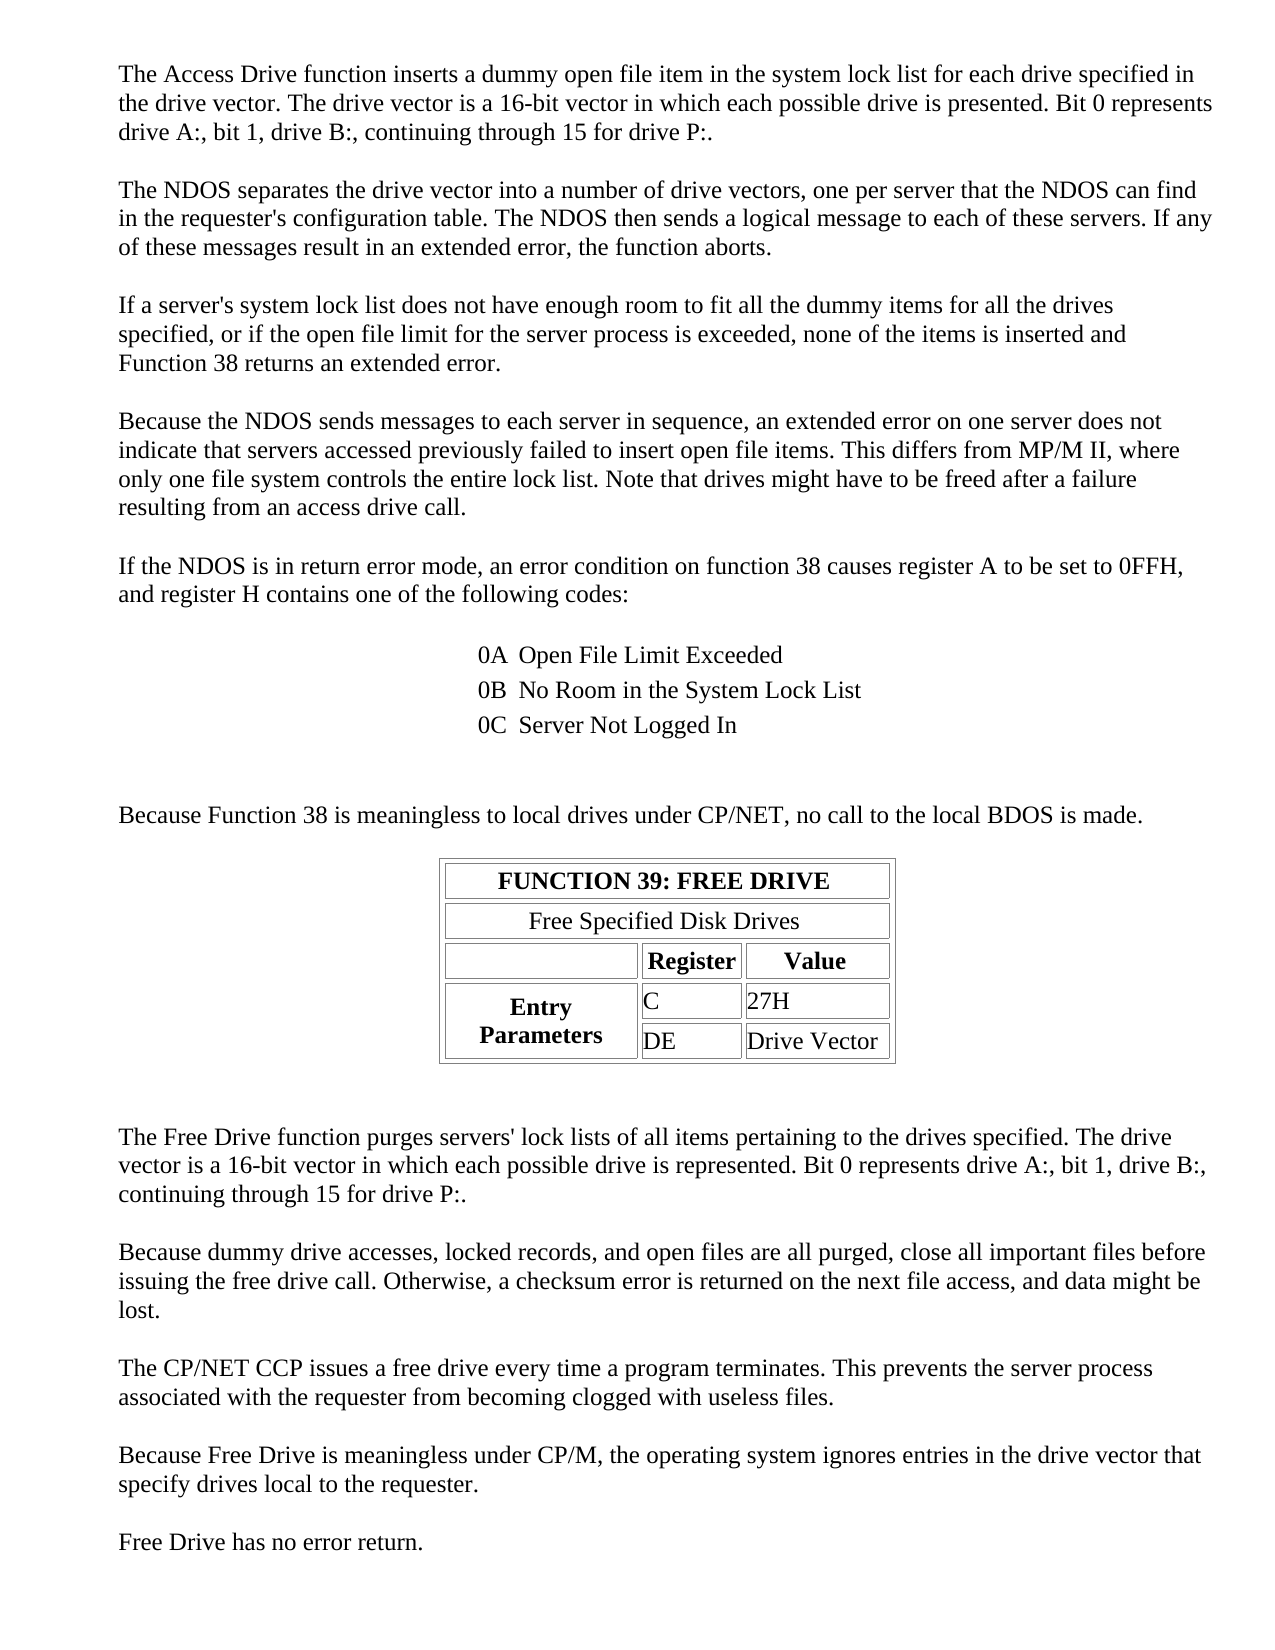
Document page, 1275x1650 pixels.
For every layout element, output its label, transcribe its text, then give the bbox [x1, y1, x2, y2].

table_header 0A [475, 638, 515, 672]
table_cell Register [640, 939, 744, 978]
table_header FUNCTION 39: FREE DRIVE [442, 859, 892, 898]
table_cell No Room in the System Lock List [515, 672, 912, 707]
table_cell DE [640, 1018, 744, 1058]
text Because dummy drive accesses, locked records, and open files are all purged, close all important files before issuing the free drive call. Otherwise, a checksum error is returned on the next file access, and data might be lost. [118, 1237, 1216, 1323]
text Because Function 38 is meaningless to local drives under CP/NET, no call to the local BDOS is made. [118, 800, 1216, 828]
text Free Drive has no error return. [118, 1527, 1216, 1556]
table_cell Value [744, 938, 892, 978]
table_cell Drive Vector [744, 1018, 892, 1058]
text Because the NDOS sends messages to each server in sequence, an extended error on one server does not indicate that servers accessed previously failed to insert open file items. This differs from MP/M II, where only one file system controls the entire lock list. Note that drives might have to be freed after a failure resulting from an access drive call. [118, 406, 1216, 521]
table_cell [446, 944, 637, 978]
text Because Free Drive is meaningless under CP/M, the operating system ignores entries in the drive vector that specify drives local to the requester. [118, 1440, 1216, 1497]
table_cell C [640, 978, 744, 1018]
table_cell [442, 938, 640, 978]
table_cell 27H [744, 978, 892, 1018]
table_cell Free Specified Disk Drives [442, 898, 892, 938]
table_header Open File Limit Exceeded [515, 638, 912, 672]
table_cell 0C [475, 707, 515, 741]
text The Access Drive function inserts a dummy open file item in the system lock list for each drive specified in the drive vector. The drive vector is a 16-bit vector in which each possible drive is presented. Bit 0 represents drive A:, bit 1, drive B:, continuing through 15 for drive P:. [118, 59, 1216, 145]
text The Free Drive function purges servers' lock lists of all items pertaining to the drives specified. The drive vector is a 16-bit vector in which each possible drive is represented. Bit 0 represents drive A:, bit 1, drive B:, continuing through 15 for drive P:. [118, 1122, 1216, 1208]
text The NDOS separates the drive vector into a number of drive vectors, one per server that the NDOS can find in the requester's configuration table. The NDOS then sends a logical message to each of these servers. If any of these messages result in an extended error, the function aborts. [118, 175, 1216, 261]
table_cell Server Not Logged In [515, 707, 912, 741]
text The CP/NET CCP issues a free drive every time a program terminates. This prevents the server process associated with the requester from becoming clogged with useless files. [118, 1353, 1216, 1411]
text If the NDOS is in return error mode, an error condition on function 38 causes register A to be set to 0FFH, and register H contains one of the following codes: [118, 551, 1216, 608]
table_cell Entry Parameters [442, 978, 640, 1058]
table_cell 0B [475, 672, 515, 707]
text If a server's system lock list does not have enough room to fit all the dummy items for all the drives specified, or if the open file limit for the server process is exceeded, none of the items is inserted and Function 38 returns an extended error. [118, 291, 1216, 377]
